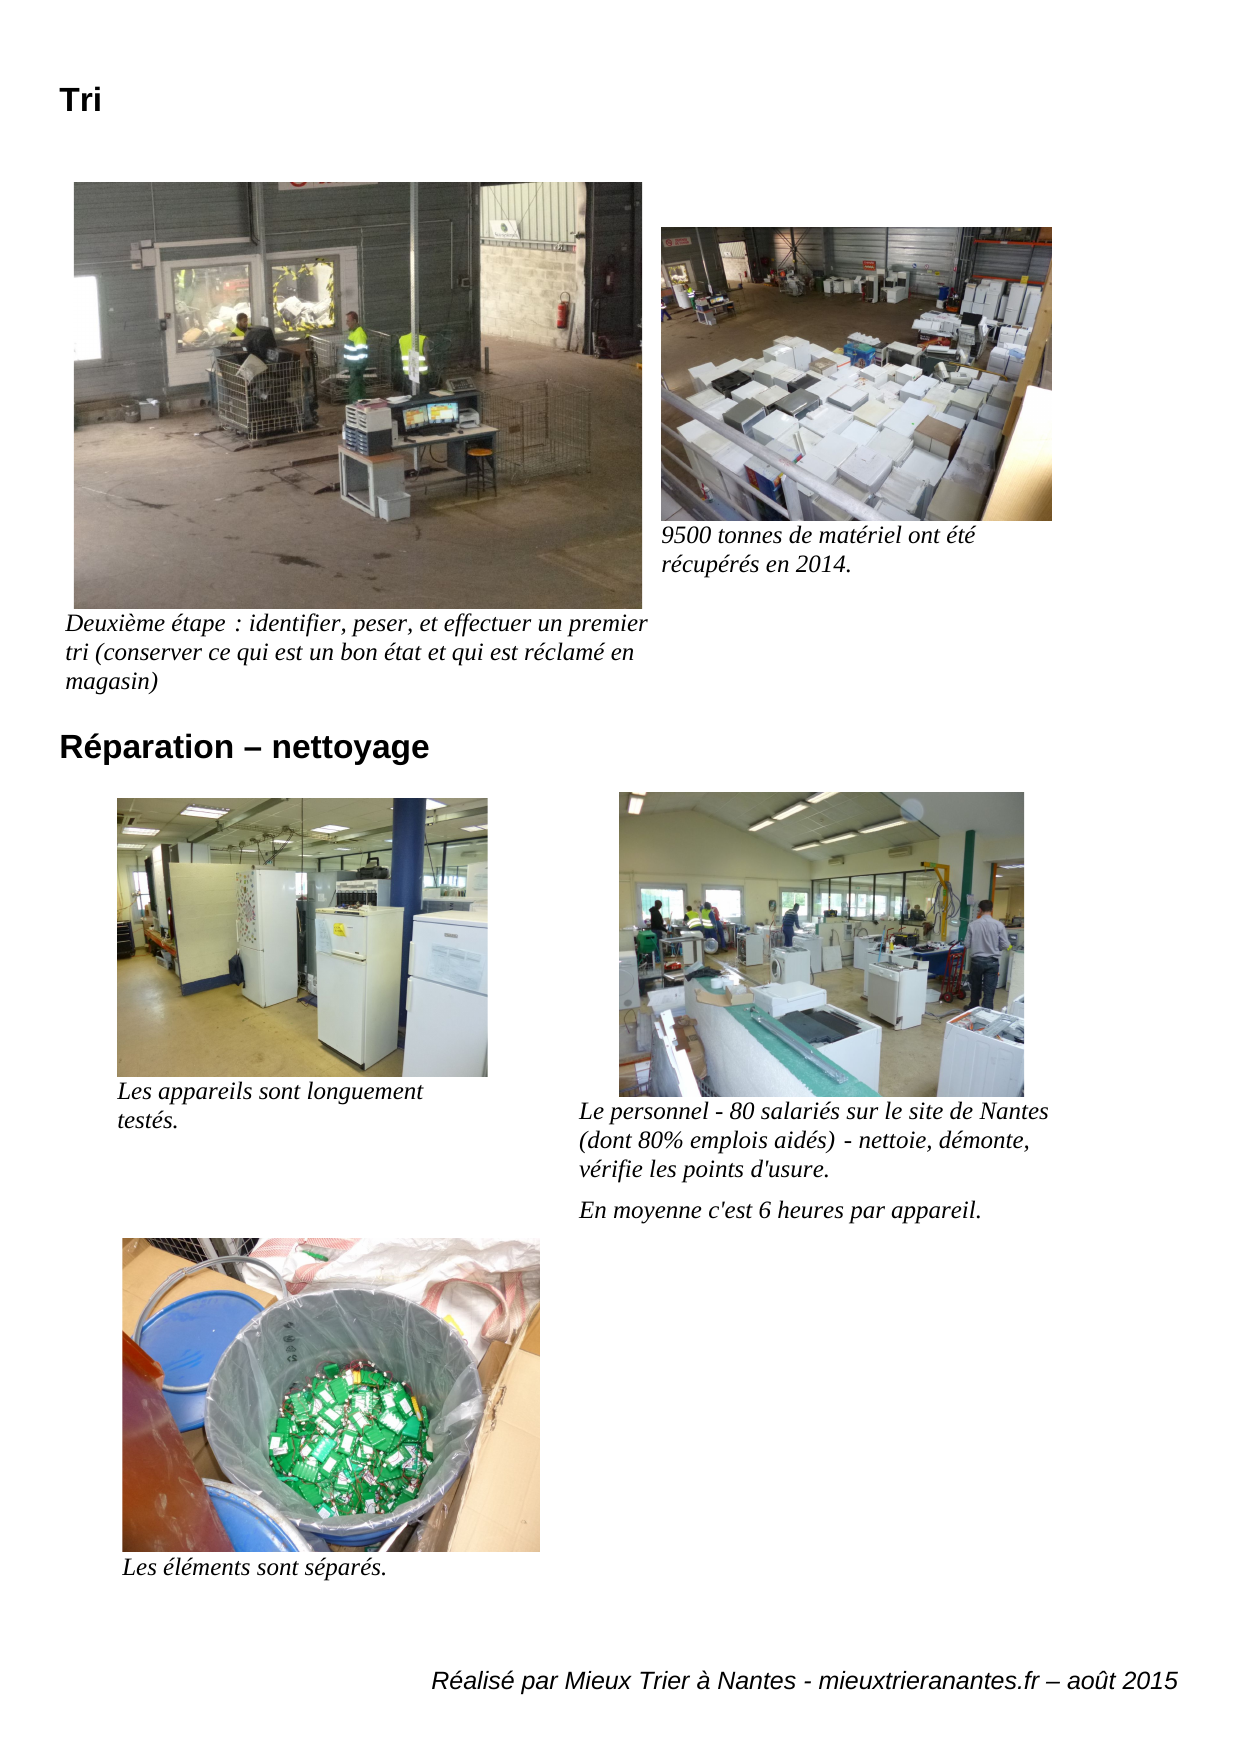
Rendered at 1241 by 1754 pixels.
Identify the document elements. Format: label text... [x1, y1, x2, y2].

text Le personnel - 80 salariés sur le site de Nantes (dont 80% emplois aidés) - nettoie, démonte, vérifie les points d'usure. [579, 792, 1064, 1182]
text Les éléments sont séparés. [122, 1552, 540, 1581]
picture [117, 798, 488, 1077]
picture [619, 792, 1025, 1097]
text En moyenne c'est 6 heures par appareil. [579, 1195, 1064, 1224]
picture [73, 182, 643, 609]
text 9500 tonnes de matériel ont été récupérés en 2014. [661, 521, 1052, 578]
picture [122, 1238, 540, 1552]
subtitle Réparation – nettoyage [59, 727, 1181, 766]
text Les appareils sont longuement testés. [117, 1077, 488, 1134]
picture [661, 227, 1052, 521]
subtitle Tri [59, 80, 1181, 118]
text Deuxième étape : identifier, peser, et effectuer un premier tri (conserver ce qui est un bon état et qui est réclamé en magasin) [65, 182, 651, 694]
